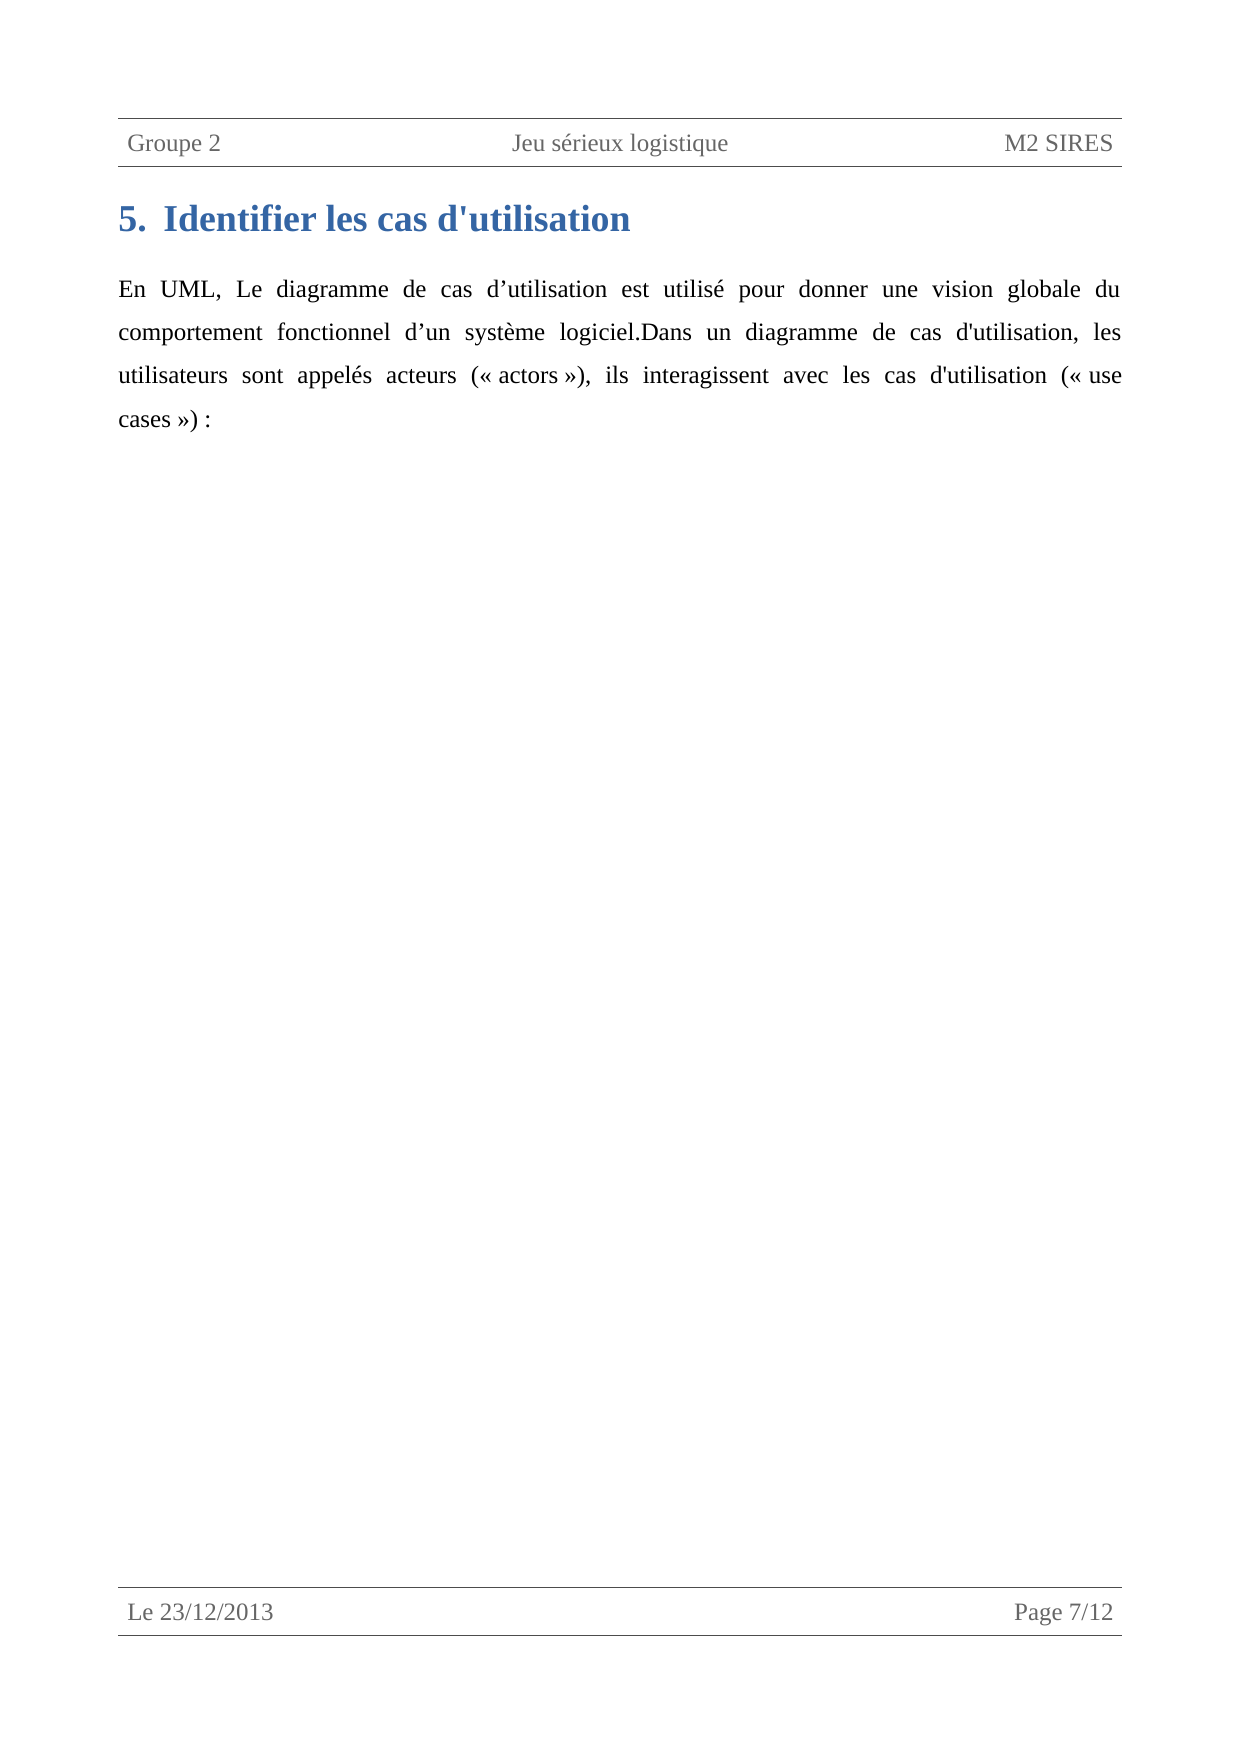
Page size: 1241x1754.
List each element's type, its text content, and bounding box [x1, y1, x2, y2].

text En UML, Le diagramme de cas d’utilisation est utilisé pour donner une vision globale du comportement fonctionnel d’un système logiciel.Dans un diagramme de cas d'utilisation, les utilisateurs sont appelés acteurs (« actors »), ils interagissent avec les cas d'utilisation (« use cases ») : [118, 274, 1122, 432]
subtitle Identifier les cas d'utilisation [118, 196, 1122, 240]
